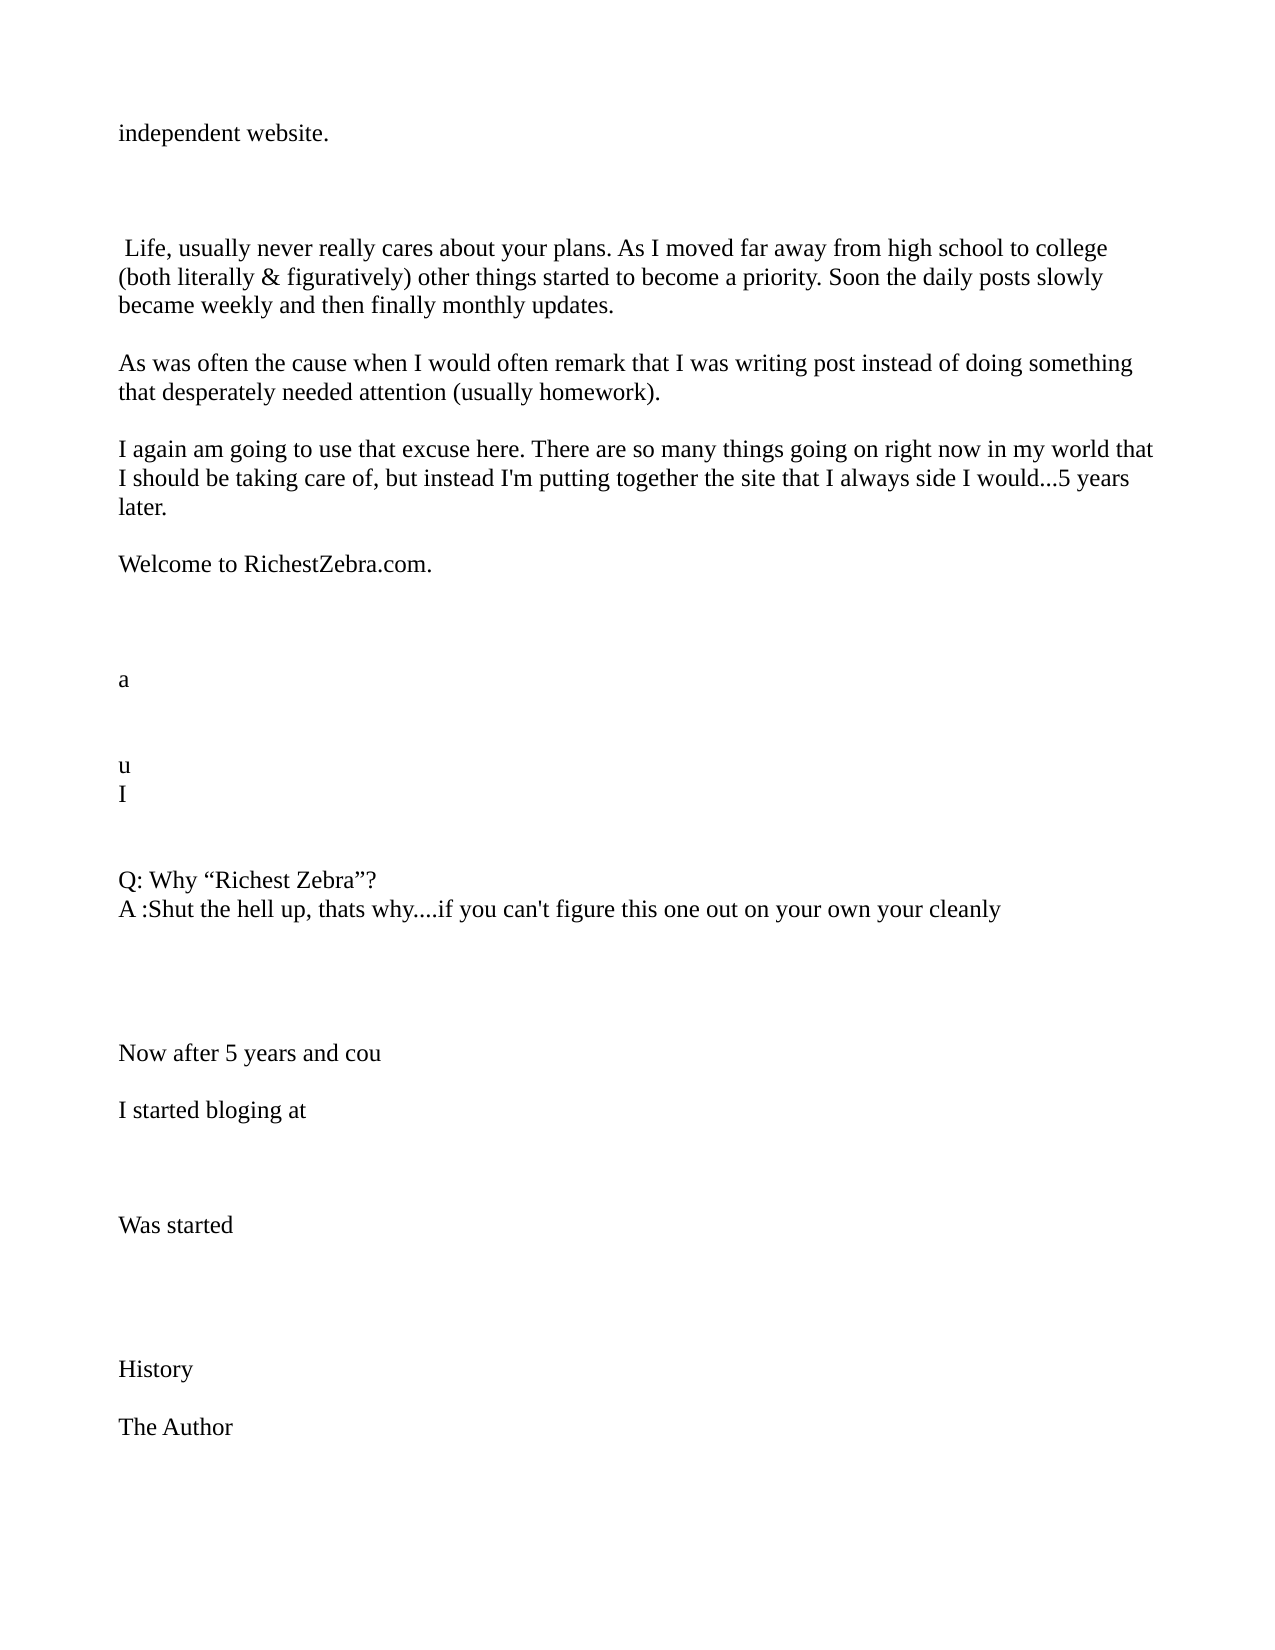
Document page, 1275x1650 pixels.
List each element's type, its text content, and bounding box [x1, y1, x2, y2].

text Now after 5 years and cou [118, 1038, 1157, 1067]
text The Author [118, 1412, 1157, 1441]
text Q: Why “Richest Zebra”? [118, 866, 1157, 894]
text Was started [118, 1211, 1157, 1239]
text I again am going to use that excuse here. There are so many things going on right now in my world that I should be taking care of, but instead I'm putting together the site that I always side I would...5 years later. [118, 434, 1157, 521]
text Welcome to RichestZebra.com. [118, 549, 1157, 578]
text As was often the cause when I would often remark that I was writing post instead of doing something that desperately needed attention (usually homework). [118, 348, 1157, 406]
text I started bloging at [118, 1096, 1157, 1124]
text a [118, 664, 1157, 693]
text u [118, 751, 1157, 779]
text History [118, 1354, 1157, 1383]
text A :Shut the hell up, thats why....if you can't figure this one out on your own your cleanly [118, 894, 1157, 923]
text independent website. [118, 118, 1157, 147]
text I [118, 779, 1157, 808]
text Life, usually never really cares about your plans. As I moved far away from high school to college (both literally & figuratively) other things started to become a priority. Soon the daily posts slowly became weekly and then finally monthly updates. [118, 233, 1157, 319]
